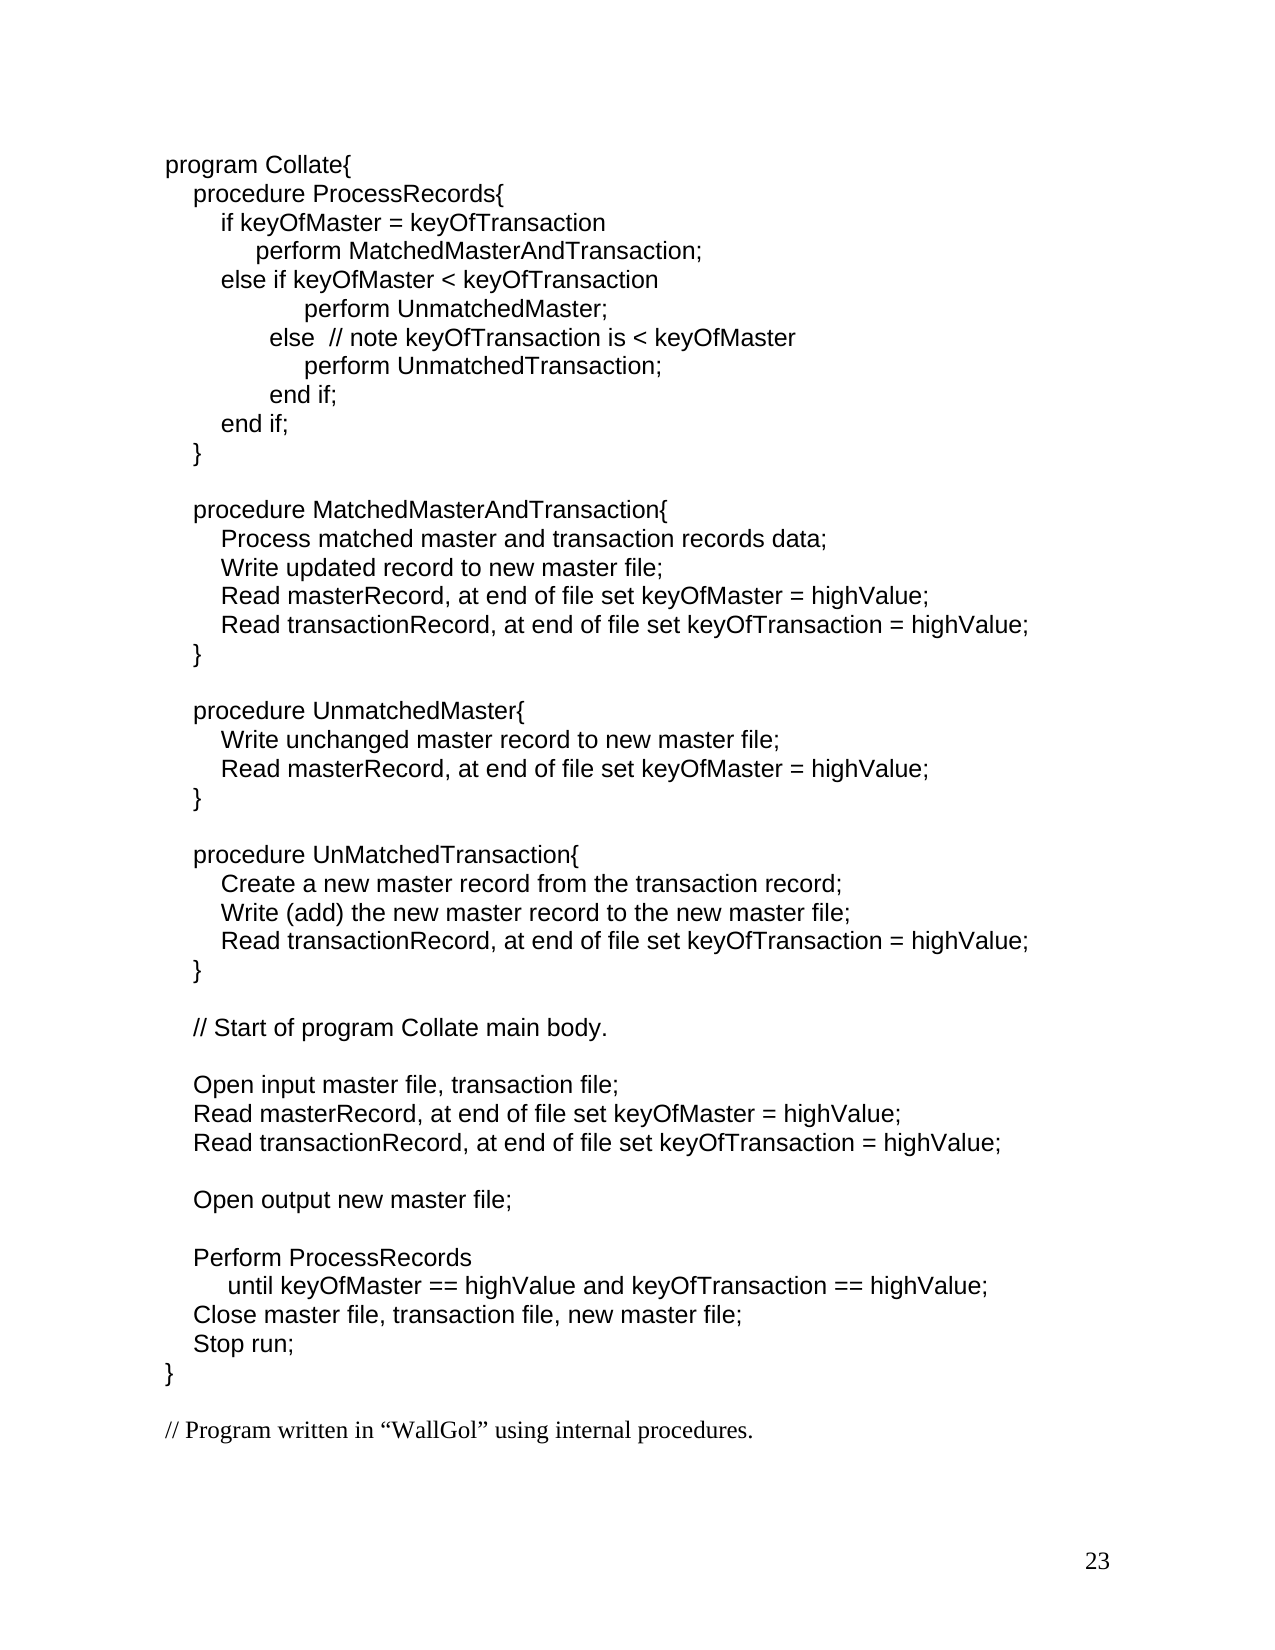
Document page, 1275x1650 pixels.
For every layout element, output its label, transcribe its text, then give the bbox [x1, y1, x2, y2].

text } [165, 782, 1110, 811]
text Close master file, transaction file, new master file; [165, 1300, 1110, 1329]
text Read masterRecord, at end of file set keyOfMaster = highValue; [165, 581, 1110, 610]
text procedure ProcessRecords{ [165, 179, 1110, 207]
text Write (add) the new master record to the new master file; [165, 897, 1110, 926]
text end if; [165, 380, 1110, 409]
text Process matched master and transaction records data; [165, 524, 1110, 552]
text Write updated record to new master file; [165, 552, 1110, 581]
text procedure UnmatchedMaster{ [165, 696, 1110, 725]
text Stop run; [165, 1329, 1110, 1357]
text until keyOfMaster == highValue and keyOfTransaction == highValue; [165, 1271, 1110, 1300]
text // Program written in “WallGol” using internal procedures. [165, 1415, 1110, 1444]
text procedure MatchedMasterAndTransaction{ [165, 495, 1110, 524]
text else // note keyOfTransaction is < keyOfMaster [165, 322, 1110, 351]
text Open input master file, transaction file; [165, 1070, 1110, 1099]
text perform UnmatchedTransaction; [165, 351, 1110, 380]
text if keyOfMaster = keyOfTransaction [165, 207, 1110, 236]
text program Collate{ [165, 150, 1110, 179]
text perform UnmatchedMaster; [165, 294, 1110, 322]
text end if; [165, 409, 1110, 437]
text } [165, 1357, 1110, 1386]
text perform MatchedMasterAndTransaction; [165, 236, 1110, 265]
text Read transactionRecord, at end of file set keyOfTransaction = highValue; [165, 926, 1110, 955]
text } [165, 955, 1110, 984]
text Perform ProcessRecords [165, 1242, 1110, 1271]
text // Start of program Collate main body. [165, 1012, 1110, 1041]
text Read masterRecord, at end of file set keyOfMaster = highValue; [165, 1099, 1110, 1127]
text Read masterRecord, at end of file set keyOfMaster = highValue; [165, 754, 1110, 782]
text procedure UnMatchedTransaction{ [165, 840, 1110, 869]
text Write unchanged master record to new master file; [165, 725, 1110, 754]
text else if keyOfMaster < keyOfTransaction [165, 265, 1110, 294]
text Read transactionRecord, at end of file set keyOfTransaction = highValue; [165, 610, 1110, 639]
text Create a new master record from the transaction record; [165, 869, 1110, 897]
text Read transactionRecord, at end of file set keyOfTransaction = highValue; [165, 1127, 1110, 1156]
text } [165, 639, 1110, 667]
text Open output new master file; [165, 1185, 1110, 1214]
text } [165, 437, 1110, 466]
